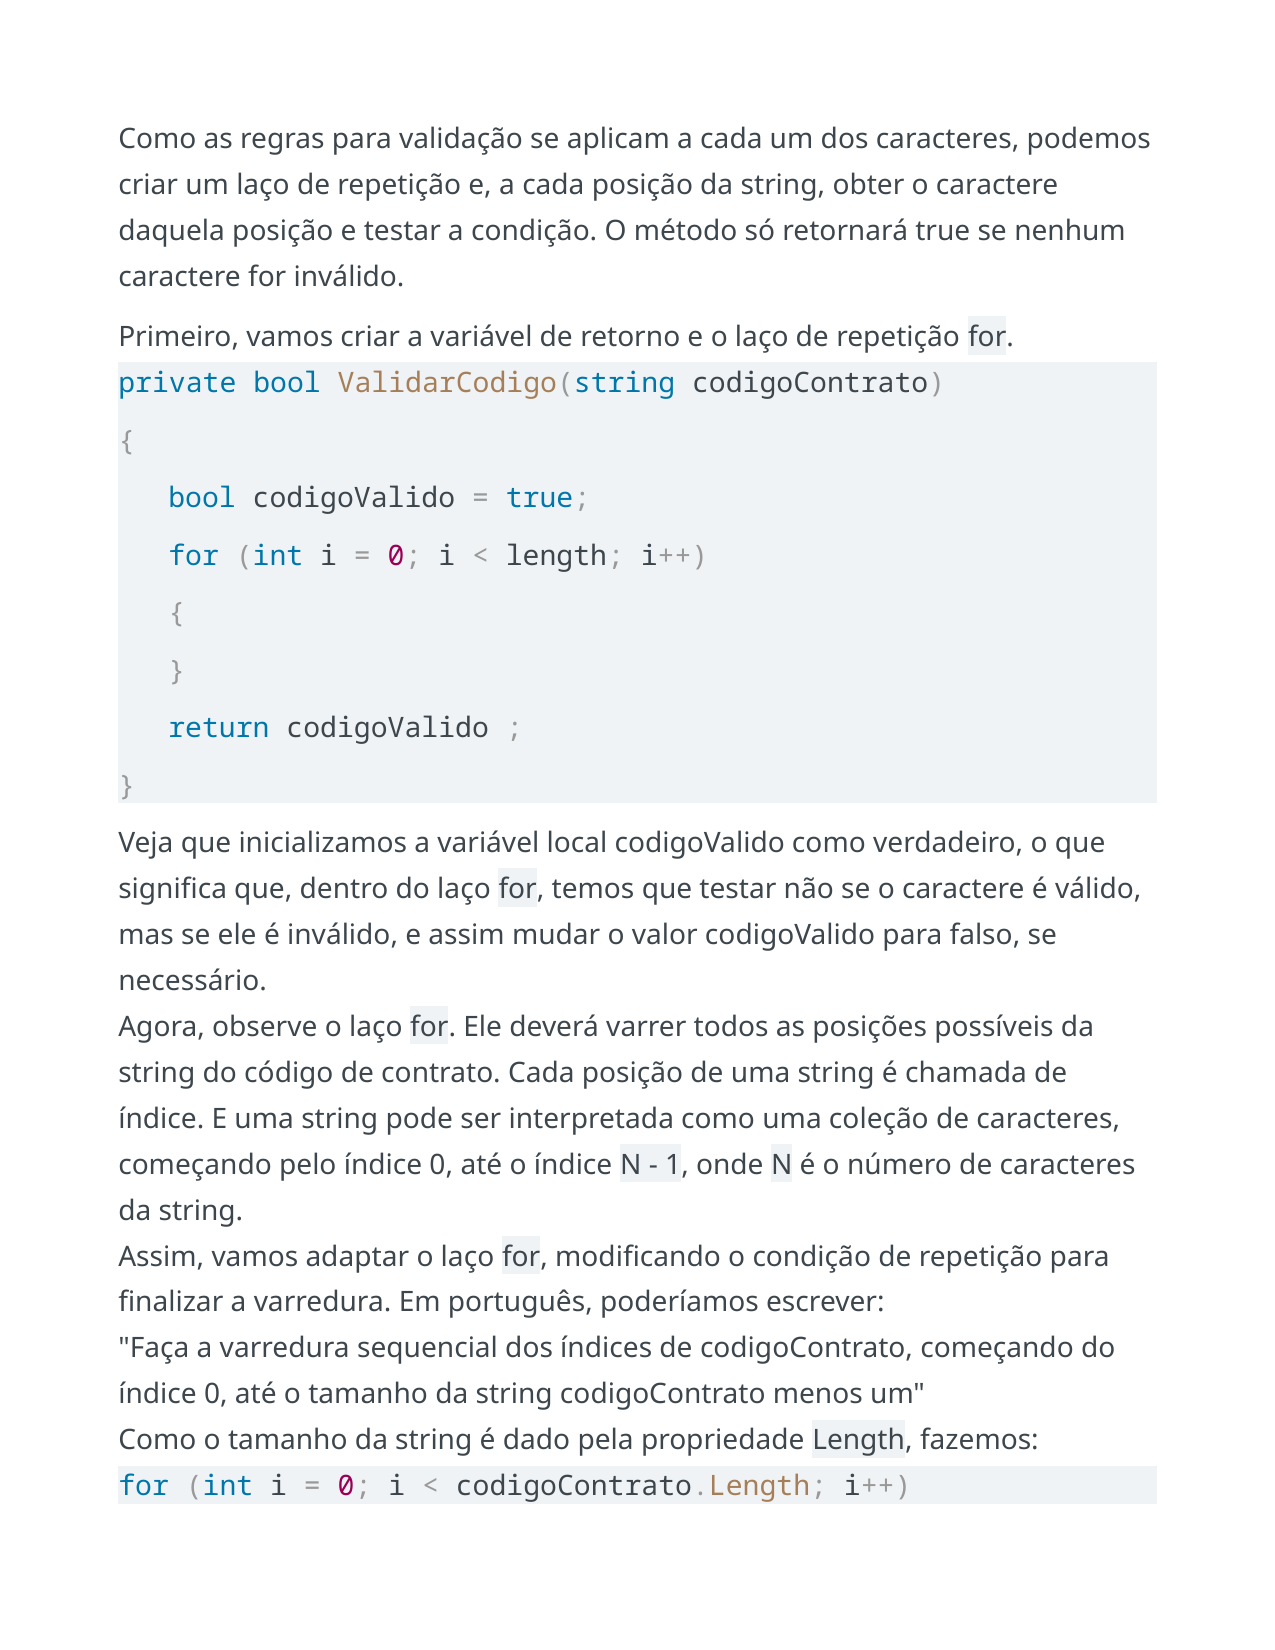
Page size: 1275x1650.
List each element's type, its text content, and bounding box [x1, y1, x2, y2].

text return codigoValido ; [118, 707, 1157, 746]
text Agora, observe o laço for. Ele deverá varrer todos as posições possíveis da string do código de contrato. Cada posição de uma string é chamada de índice. E uma string pode ser interpretada como uma coleção de caracteres, começando pelo índice 0, até o índice N - 1, onde N é o número de caracteres da string. [118, 1006, 1157, 1228]
text Veja que inicializamos a variável local codigoValido como verdadeiro, o que significa que, dentro do laço for, temos que testar não se o caractere é válido, mas se ele é inválido, e assim mudar o valor codigoValido para falso, se necessário. [118, 822, 1157, 998]
text { [118, 420, 1157, 458]
text } [118, 765, 1157, 803]
text } [118, 650, 1157, 688]
text "Faça a varredura sequencial dos índices de codigoContrato, começando do índice 0, até o tamanho da string codigoContrato menos um" [118, 1328, 1157, 1412]
text for (int i = 0; i < codigoContrato.Length; i++) [118, 1466, 1157, 1504]
text { [118, 592, 1157, 631]
text Primeiro, vamos criar a variável de retorno e o laço de repetição for. [118, 316, 1157, 355]
text Como as regras para validação se aplicam a cada um dos caracteres, podemos criar um laço de repetição e, a cada posição da string, obter o caractere daquela posição e testar a condição. O método só retornará true se nenhum caractere for inválido. [118, 118, 1157, 294]
text Como o tamanho da string é dado pela propriedade Length, fazemos: [118, 1419, 1157, 1458]
text bool codigoValido = true; [118, 477, 1157, 516]
text private bool ValidarCodigo(string codigoContrato) [118, 362, 1157, 401]
text for (int i = 0; i < length; i++) [118, 535, 1157, 573]
text Assim, vamos adaptar o laço for, modificando o condição de repetição para finalizar a varredura. Em português, poderíamos escrever: [118, 1236, 1157, 1320]
